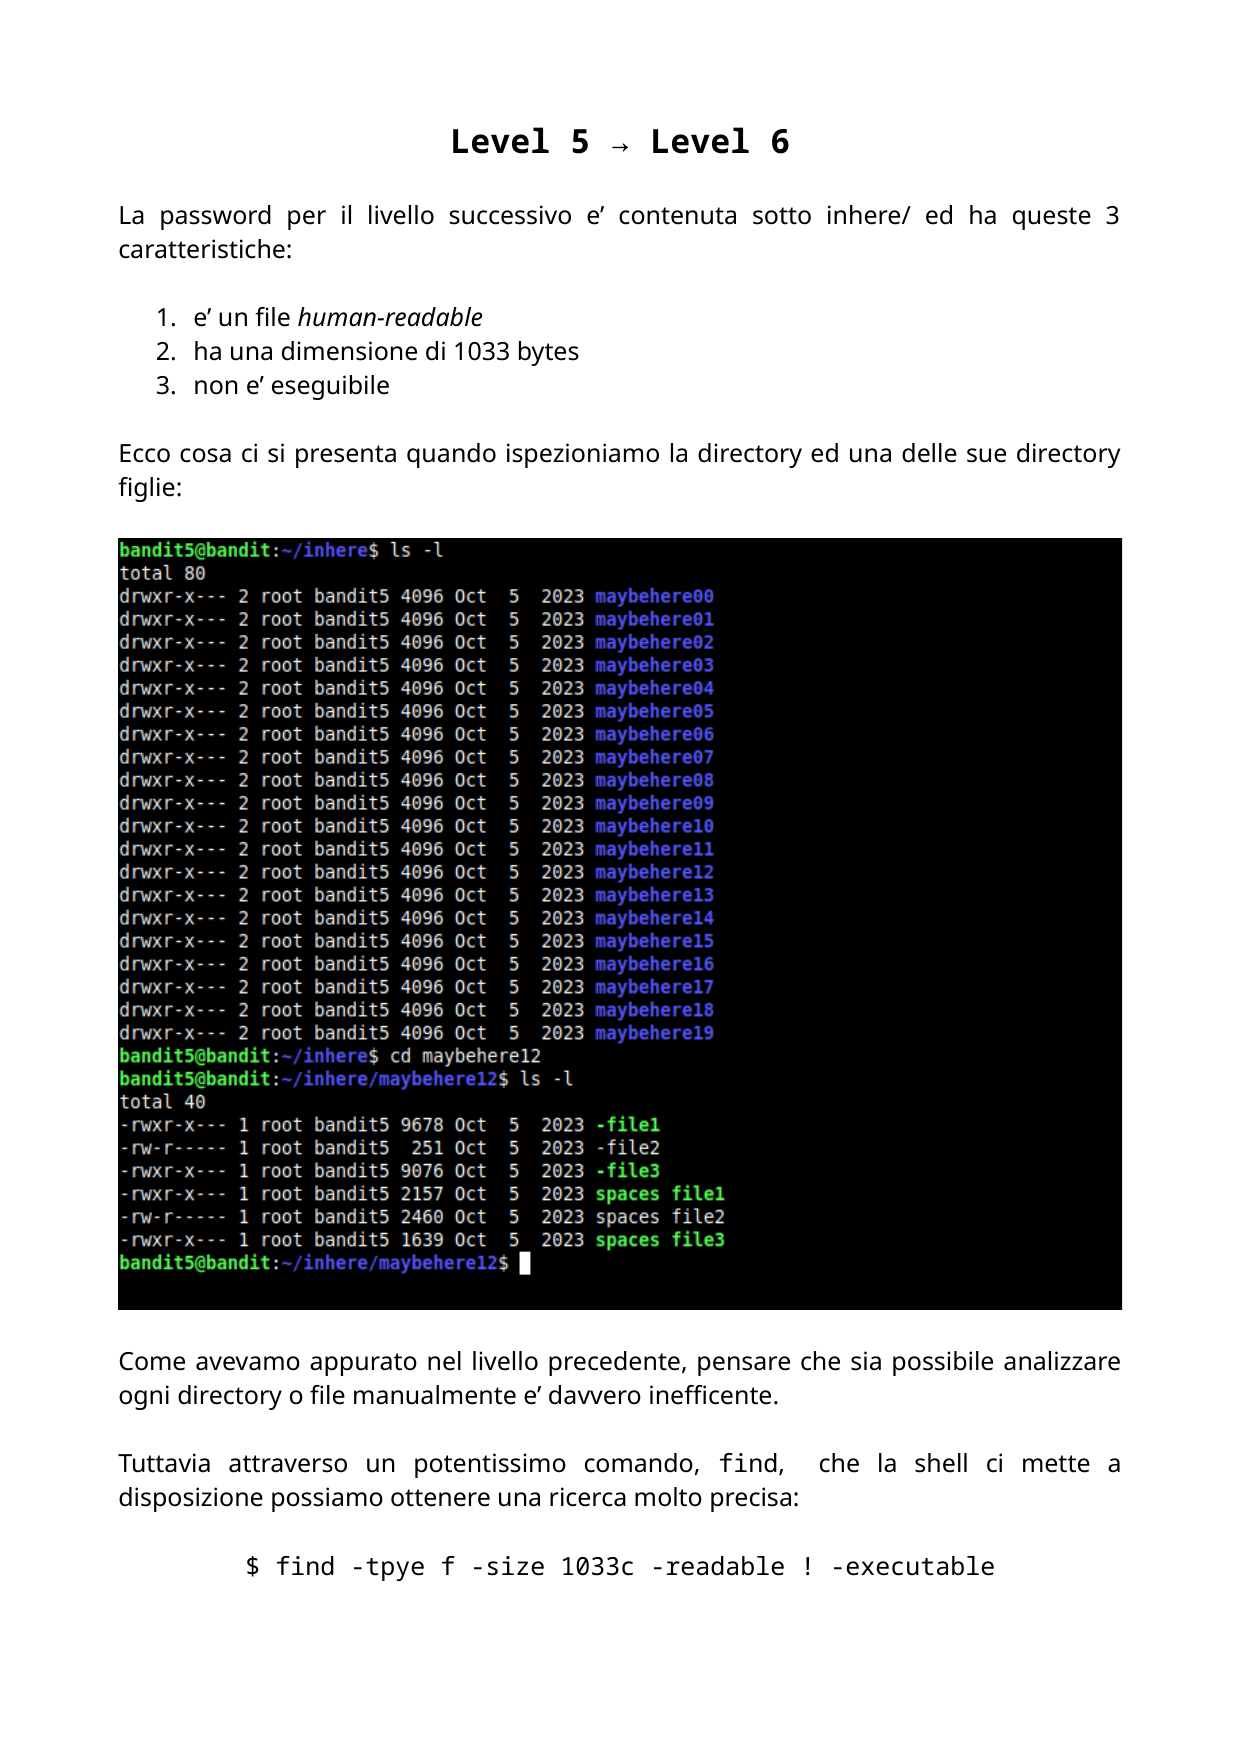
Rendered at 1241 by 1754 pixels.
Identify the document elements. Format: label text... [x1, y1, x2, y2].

text $ find -tpye f -size 1033c -readable ! -executable [118, 1548, 1122, 1582]
text Tuttavia attraverso un potentissimo comando, find, che la shell ci mette a disposizione possiamo ottenere una ricerca molto precisa: [118, 1446, 1122, 1514]
text Level 5 → Level 6 [118, 118, 1122, 163]
text Come avevamo appurato nel livello precedente, pensare che sia possibile analizzare ogni directory o file manualmente e’ davvero inefficente. [118, 1310, 1122, 1412]
picture [118, 538, 1123, 1310]
list ha una dimensione di 1033 bytes [156, 334, 1122, 368]
text Ecco cosa ci si presenta quando ispezioniamo la directory ed una delle sue directory figlie: [118, 436, 1122, 504]
list non e’ eseguibile [156, 368, 1122, 402]
text La password per il livello successivo e’ contenuta sotto inhere/ ed ha queste 3 caratteristiche: [118, 198, 1122, 266]
list e’ un file human-readable [156, 300, 1122, 334]
